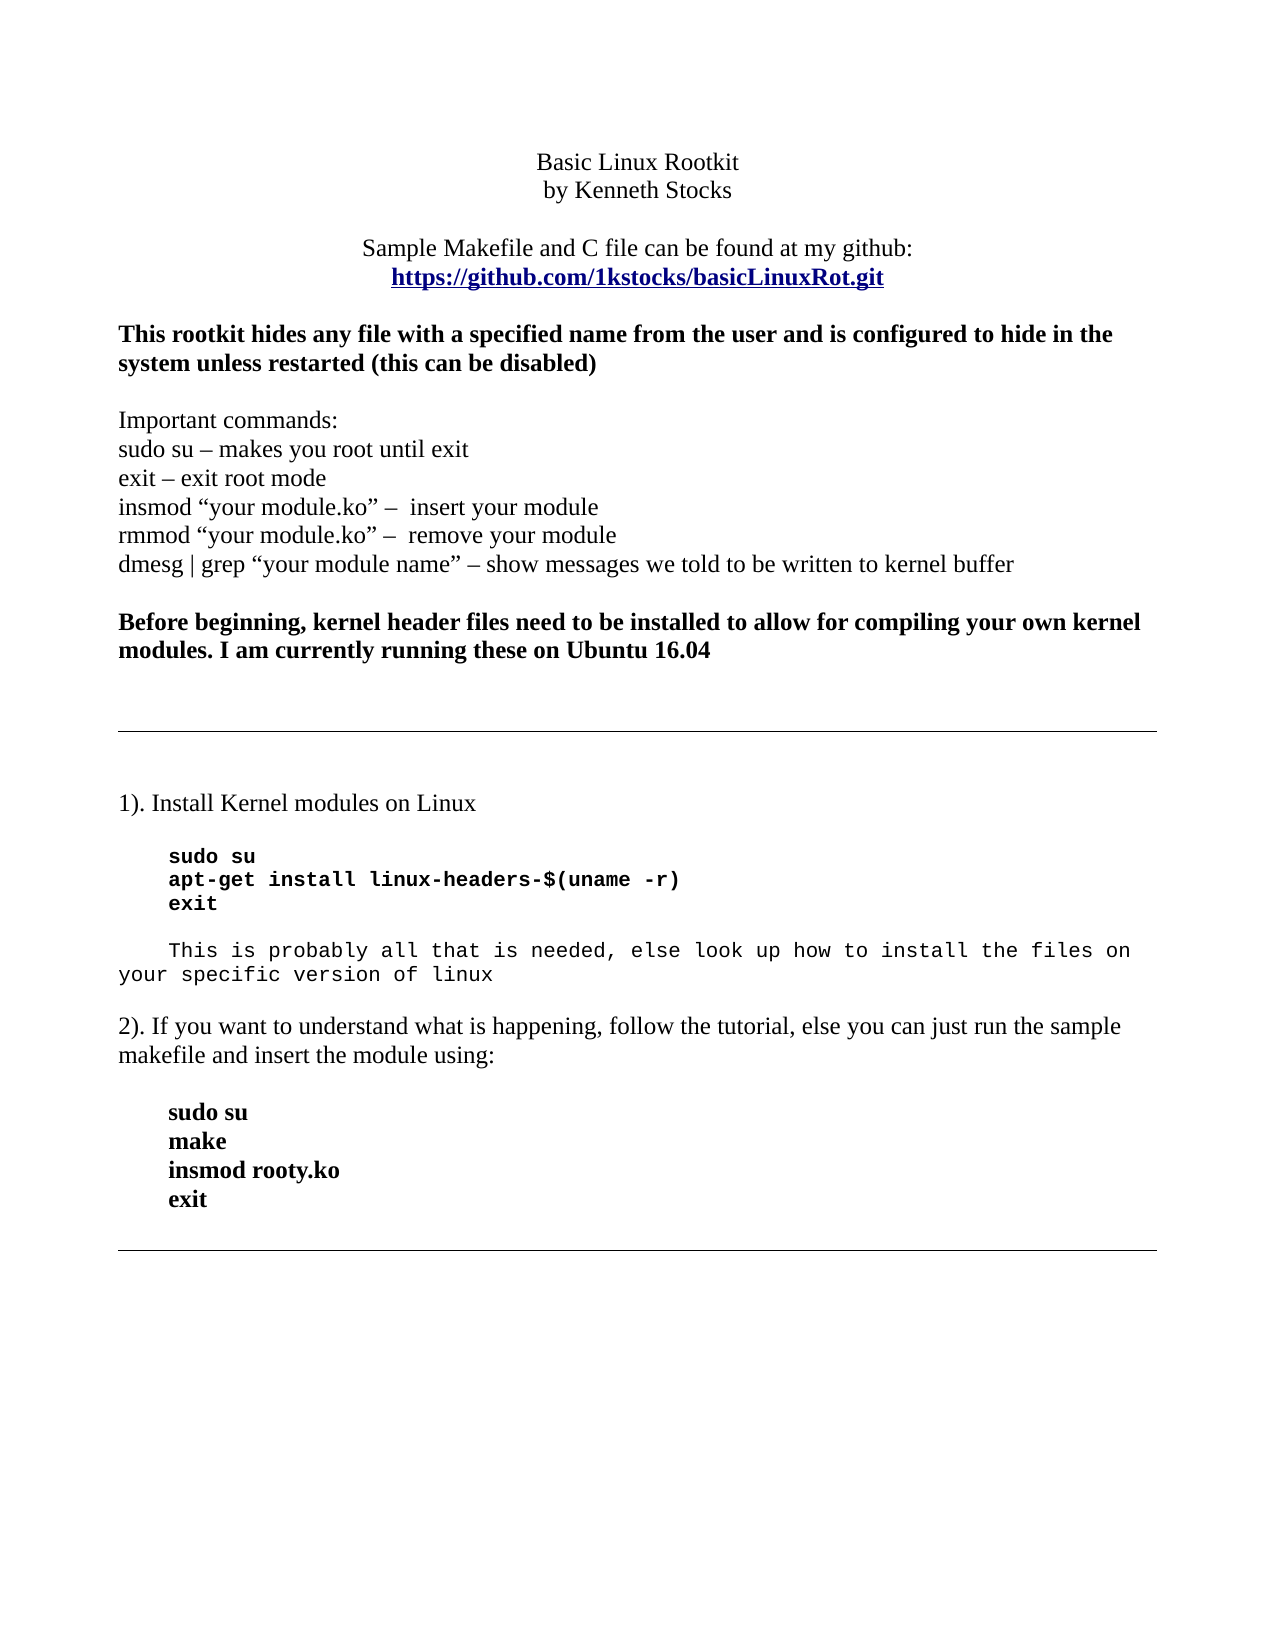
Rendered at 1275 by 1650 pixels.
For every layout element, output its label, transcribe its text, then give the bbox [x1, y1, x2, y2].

text exit [118, 1184, 1157, 1212]
text rmmod “your module.ko” – remove your module [118, 521, 1157, 549]
text dmesg | grep “your module name” – show messages we told to be written to kernel buffer [118, 549, 1157, 578]
text sudo su [118, 846, 1157, 869]
text This is probably all that is needed, else look up how to install the files on your specific version of linux [118, 940, 1157, 988]
text Basic Linux Rootkit [118, 147, 1157, 176]
text sudo su – makes you root until exit [118, 434, 1157, 463]
text exit – exit root mode [118, 463, 1157, 492]
text 1). Install Kernel modules on Linux [118, 788, 1157, 817]
text Before beginning, kernel header files need to be installed to allow for compiling your own kernel modules. I am currently running these on Ubuntu 16.04 [118, 607, 1157, 664]
text insmod rooty.ko [118, 1155, 1157, 1184]
text make [118, 1126, 1157, 1155]
text This rootkit hides any file with a specified name from the user and is configured to hide in the system unless restarted (this can be disabled) [118, 319, 1157, 377]
text 2). If you want to understand what is happening, follow the tutorial, else you can just run the sample makefile and insert the module using: [118, 1011, 1157, 1069]
text https://github.com/1kstocks/basicLinuxRot.git [118, 262, 1157, 291]
text Important commands: [118, 406, 1157, 434]
text sudo su [118, 1097, 1157, 1126]
text by Kenneth Stocks [118, 176, 1157, 204]
text Sample Makefile and C file can be found at my github: [118, 233, 1157, 262]
text insmod “your module.ko” – insert your module [118, 492, 1157, 521]
text apt-get install linux-headers-$(uname -r) [118, 869, 1157, 893]
text exit [118, 893, 1157, 917]
